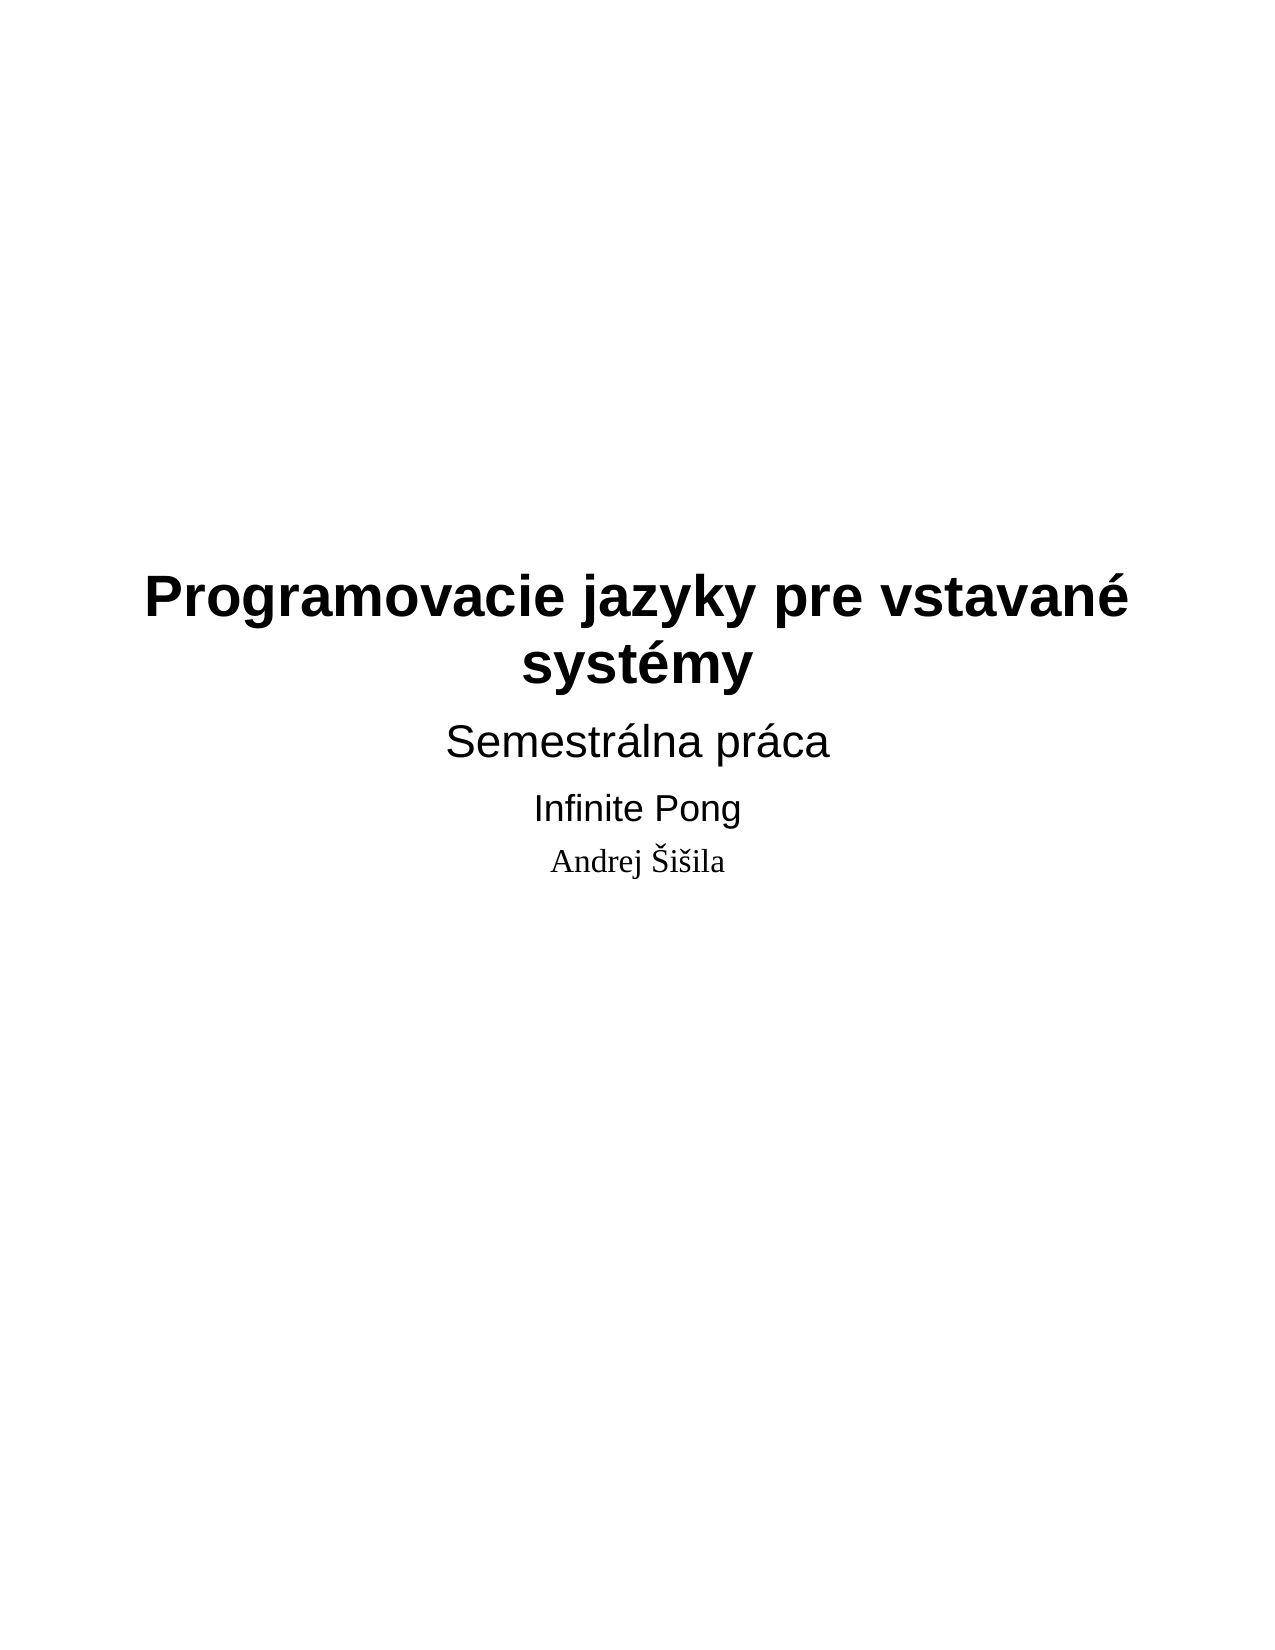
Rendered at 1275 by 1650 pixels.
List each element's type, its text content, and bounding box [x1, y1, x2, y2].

subtitle Semestrálna práca [118, 714, 1157, 767]
title Programovacie jazyky pre vstavané systémy [118, 561, 1157, 696]
text Andrej Šišila [118, 841, 1157, 880]
subtitle Infinite Pong [118, 786, 1157, 829]
